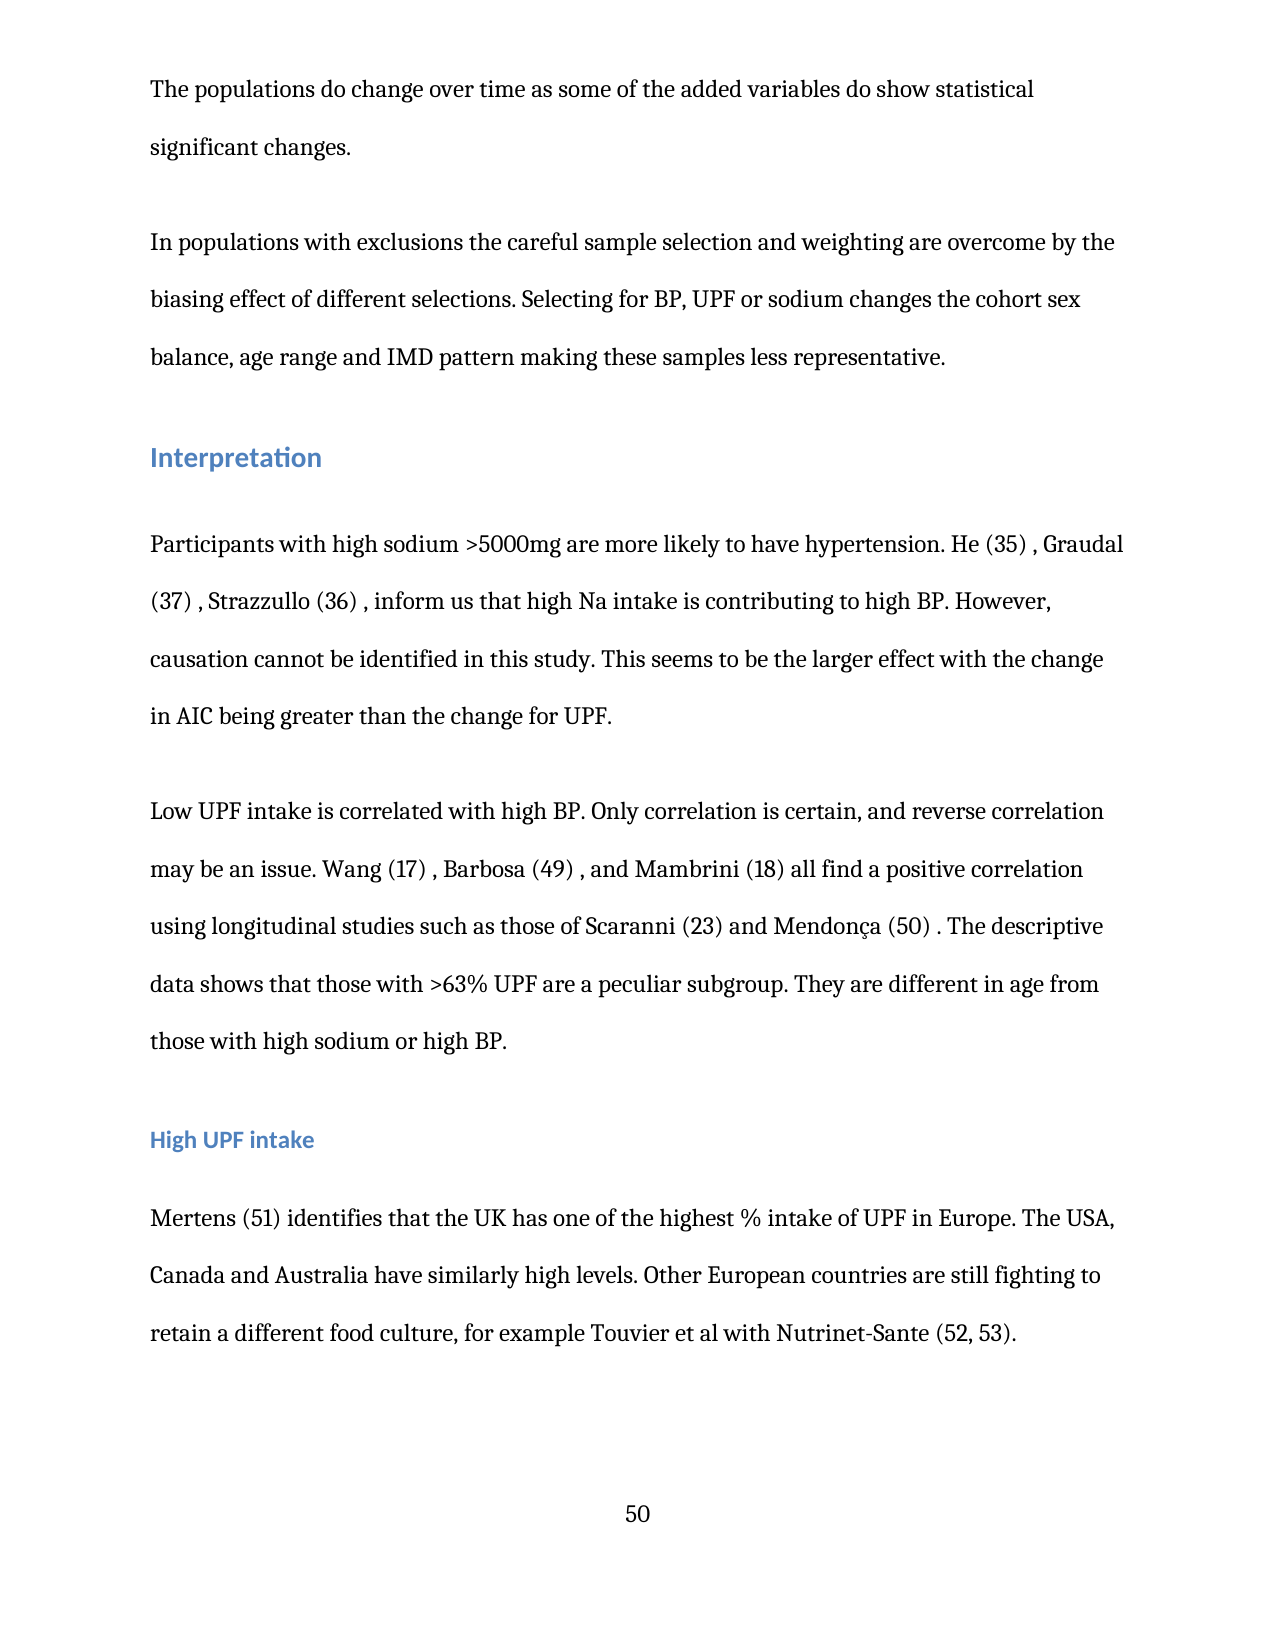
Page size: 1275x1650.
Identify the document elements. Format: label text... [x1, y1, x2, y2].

text Participants with high sodium >5000mg are more likely to have hypertension. He (35) , Graudal (37) , Strazzullo (36) , inform us that high Na intake is contributing to high BP. However, causation cannot be identified in this study. This seems to be the larger effect with the change in AIC being greater than the change for UPF. [150, 529, 1125, 731]
text Mertens (51) identifies that the UK has one of the highest % intake of UPF in Europe. The USA, Canada and Australia have similarly high levels. Other European countries are still fighting to retain a different food culture, for example Touvier et al with Nutrinet-Sante (52, 53). [150, 1204, 1125, 1348]
subtitle High UPF intake [150, 1124, 1125, 1155]
text The populations do change over time as some of the added variables do show statistical significant changes. [150, 75, 1125, 161]
subtitle Interpretation [150, 439, 1125, 475]
text In populations with exclusions the careful sample selection and weighting are overcome by the biasing effect of different selections. Selecting for BP, UPF or sodium changes the cohort sex balance, age range and IMD pattern making these samples less representative. [150, 227, 1125, 371]
text Low UPF intake is correlated with high BP. Only correlation is certain, and reverse correlation may be an issue. Wang (17) , Barbosa (49) , and Mambrini (18) all find a positive correlation using longitudinal studies such as those of Scaranni (23) and Mendonça (50) . The descriptive data shows that those with >63% UPF are a peculiar subgroup. They are different in age from those with high sodium or high BP. [150, 797, 1125, 1056]
